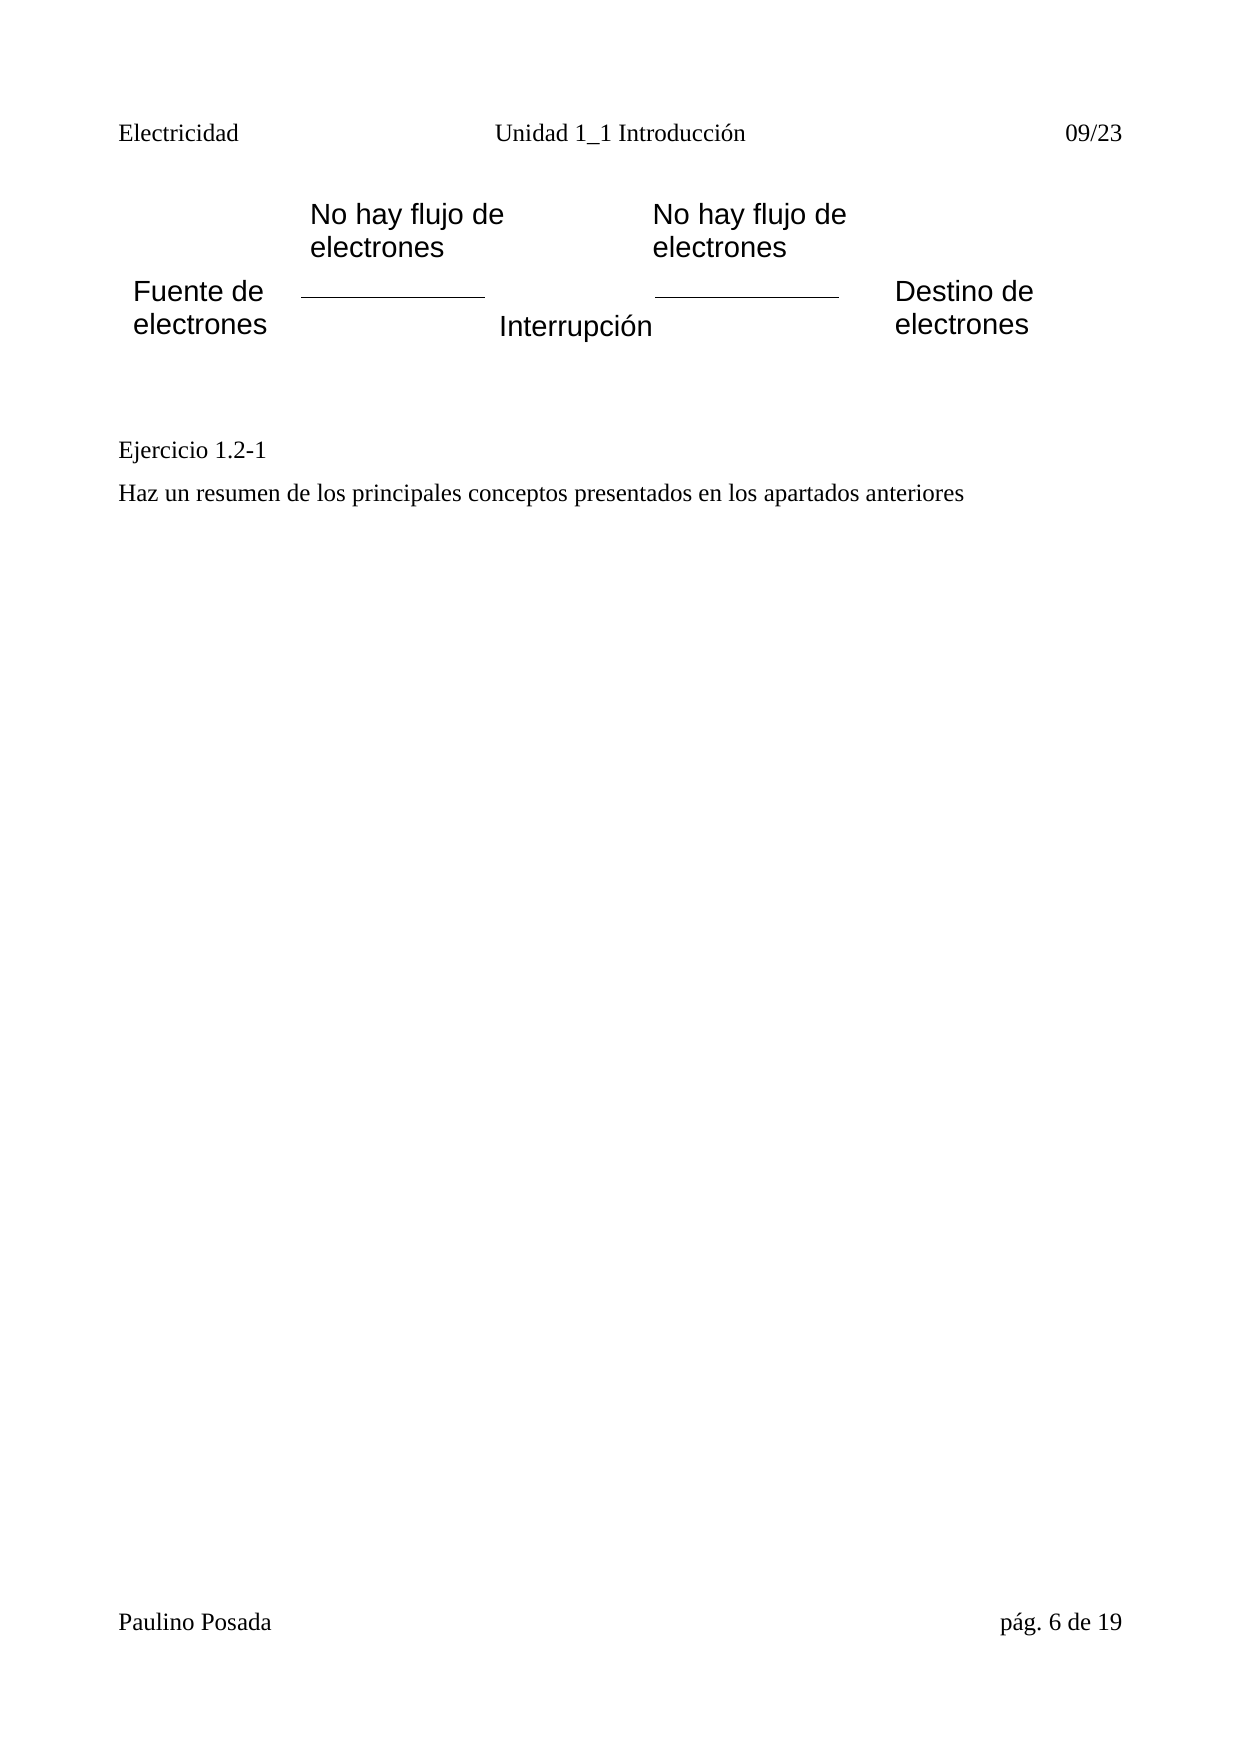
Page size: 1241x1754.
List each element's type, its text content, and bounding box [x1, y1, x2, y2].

text Haz un resumen de los principales conceptos presentados en los apartados anteriores [118, 478, 1122, 507]
text Ejercicio 1.2-1 [118, 435, 1122, 464]
